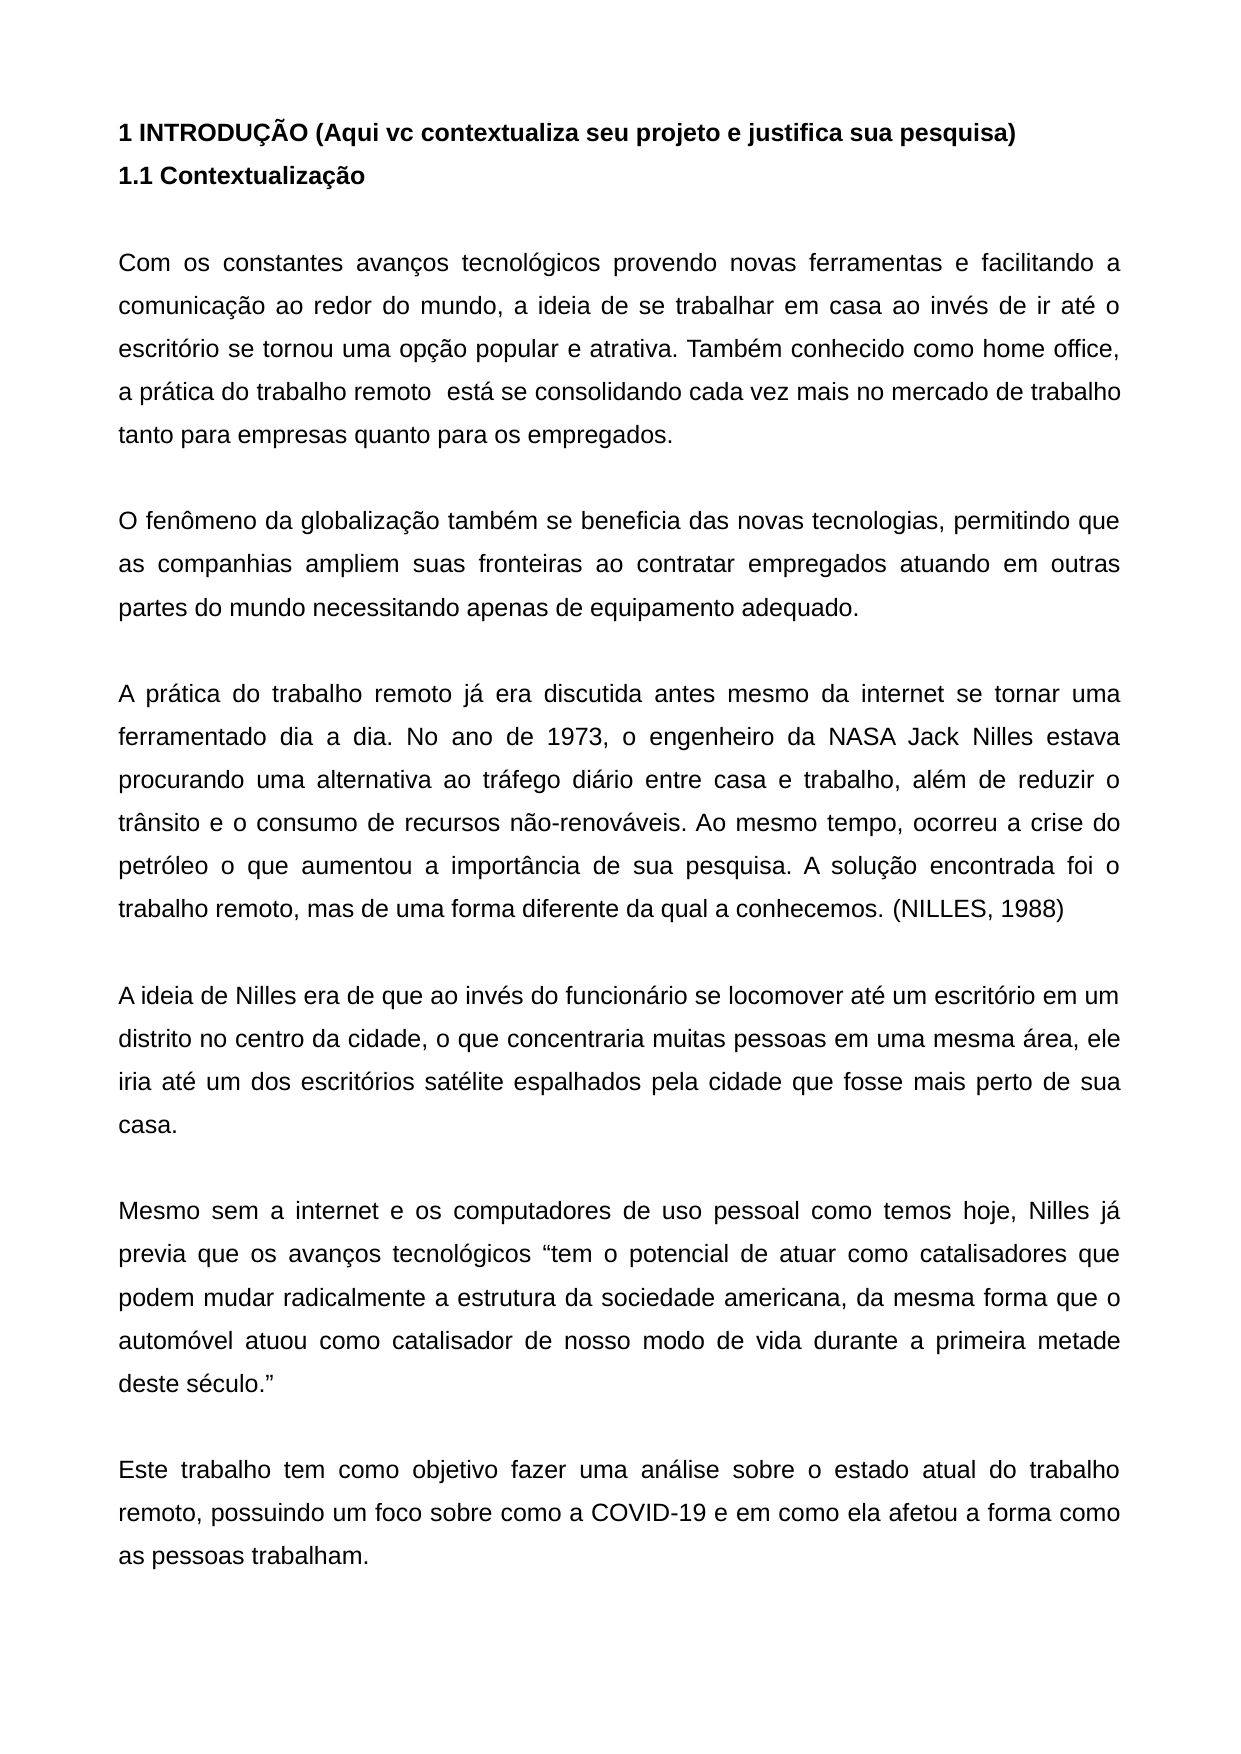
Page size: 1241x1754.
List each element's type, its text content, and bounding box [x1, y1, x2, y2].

text O fenômeno da globalização também se beneficia das novas tecnologias, permitindo que as companhias ampliem suas fronteiras ao contratar empregados atuando em outras partes do mundo necessitando apenas de equipamento adequado. [118, 506, 1122, 621]
text Mesmo sem a internet e os computadores de uso pessoal como temos hoje, Nilles já previa que os avanços tecnológicos “tem o potencial de atuar como catalisadores que podem mudar radicalmente a estrutura da sociedade americana, da mesma forma que o automóvel atuou como catalisador de nosso modo de vida durante a primeira metade deste século.” [118, 1196, 1122, 1397]
text 1 INTRODUÇÃO (Aqui vc contextualiza seu projeto e justifica sua pesquisa) [118, 118, 1122, 147]
text Com os constantes avanços tecnológicos provendo novas ferramentas e facilitando a comunicação ao redor do mundo, a ideia de se trabalhar em casa ao invés de ir até o escritório se tornou uma opção popular e atrativa. Também conhecido como home office, a prática do trabalho remoto está se consolidando cada vez mais no mercado de trabalho tanto para empresas quanto para os empregados. [118, 247, 1122, 449]
text A prática do trabalho remoto já era discutida antes mesmo da internet se tornar uma ferramentado dia a dia. No ano de 1973, o engenheiro da NASA Jack Nilles estava procurando uma alternativa ao tráfego diário entre casa e trabalho, além de reduzir o trânsito e o consumo de recursos não-renováveis. Ao mesmo tempo, ocorreu a crise do petróleo o que aumentou a importância de sua pesquisa. A solução encontrada foi o trabalho remoto, mas de uma forma diferente da qual a conhecemos. (NILLES, 1988) [118, 679, 1122, 923]
text Este trabalho tem como objetivo fazer uma análise sobre o estado atual do trabalho remoto, possuindo um foco sobre como a COVID-19 e em como ela afetou a forma como as pessoas trabalham. [118, 1455, 1122, 1570]
text A ideia de Nilles era de que ao invés do funcionário se locomover até um escritório em um distrito no centro da cidade, o que concentraria muitas pessoas em uma mesma área, ele iria até um dos escritórios satélite espalhados pela cidade que fosse mais perto de sua casa. [118, 981, 1122, 1139]
text 1.1 Contextualização [118, 161, 1122, 190]
